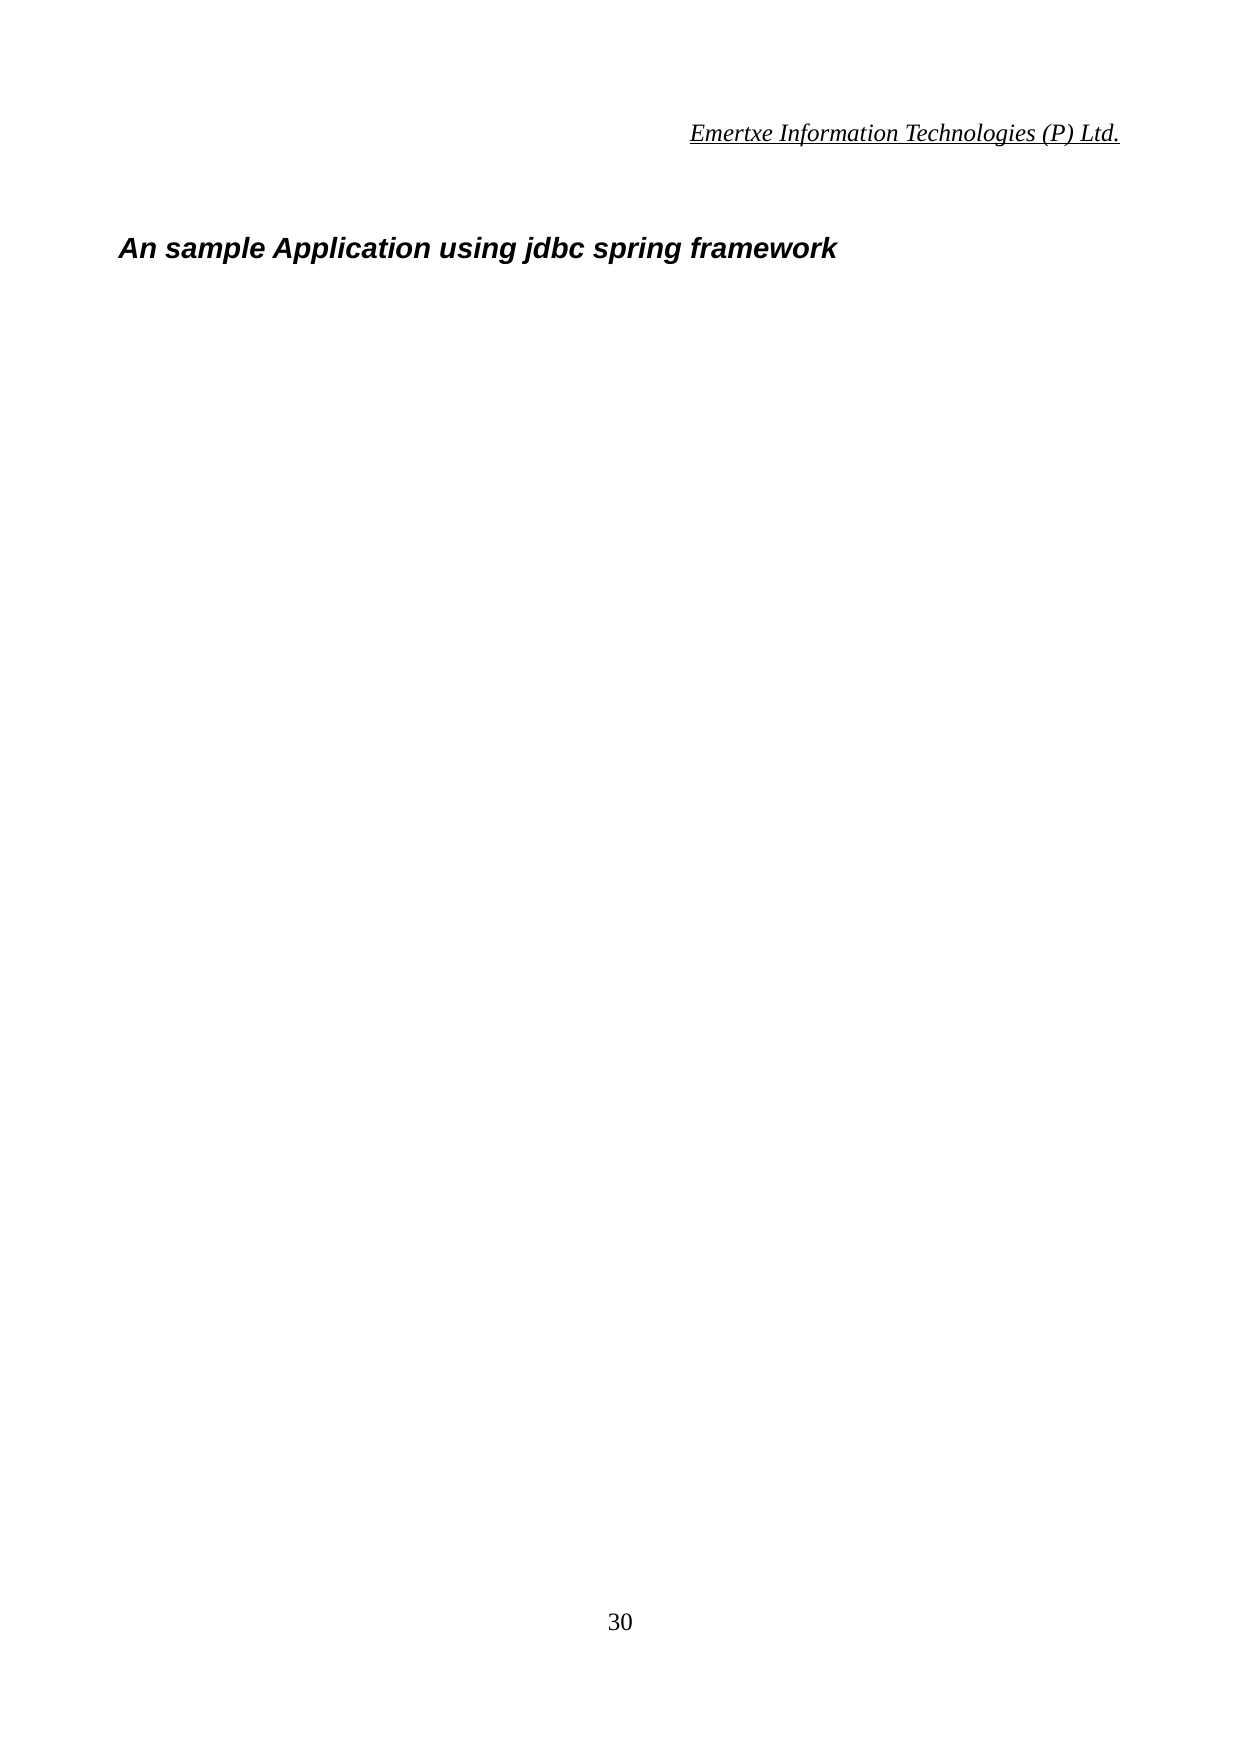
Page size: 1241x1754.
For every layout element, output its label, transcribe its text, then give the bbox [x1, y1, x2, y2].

subtitle An sample Application using jdbc spring framework [118, 231, 1122, 264]
